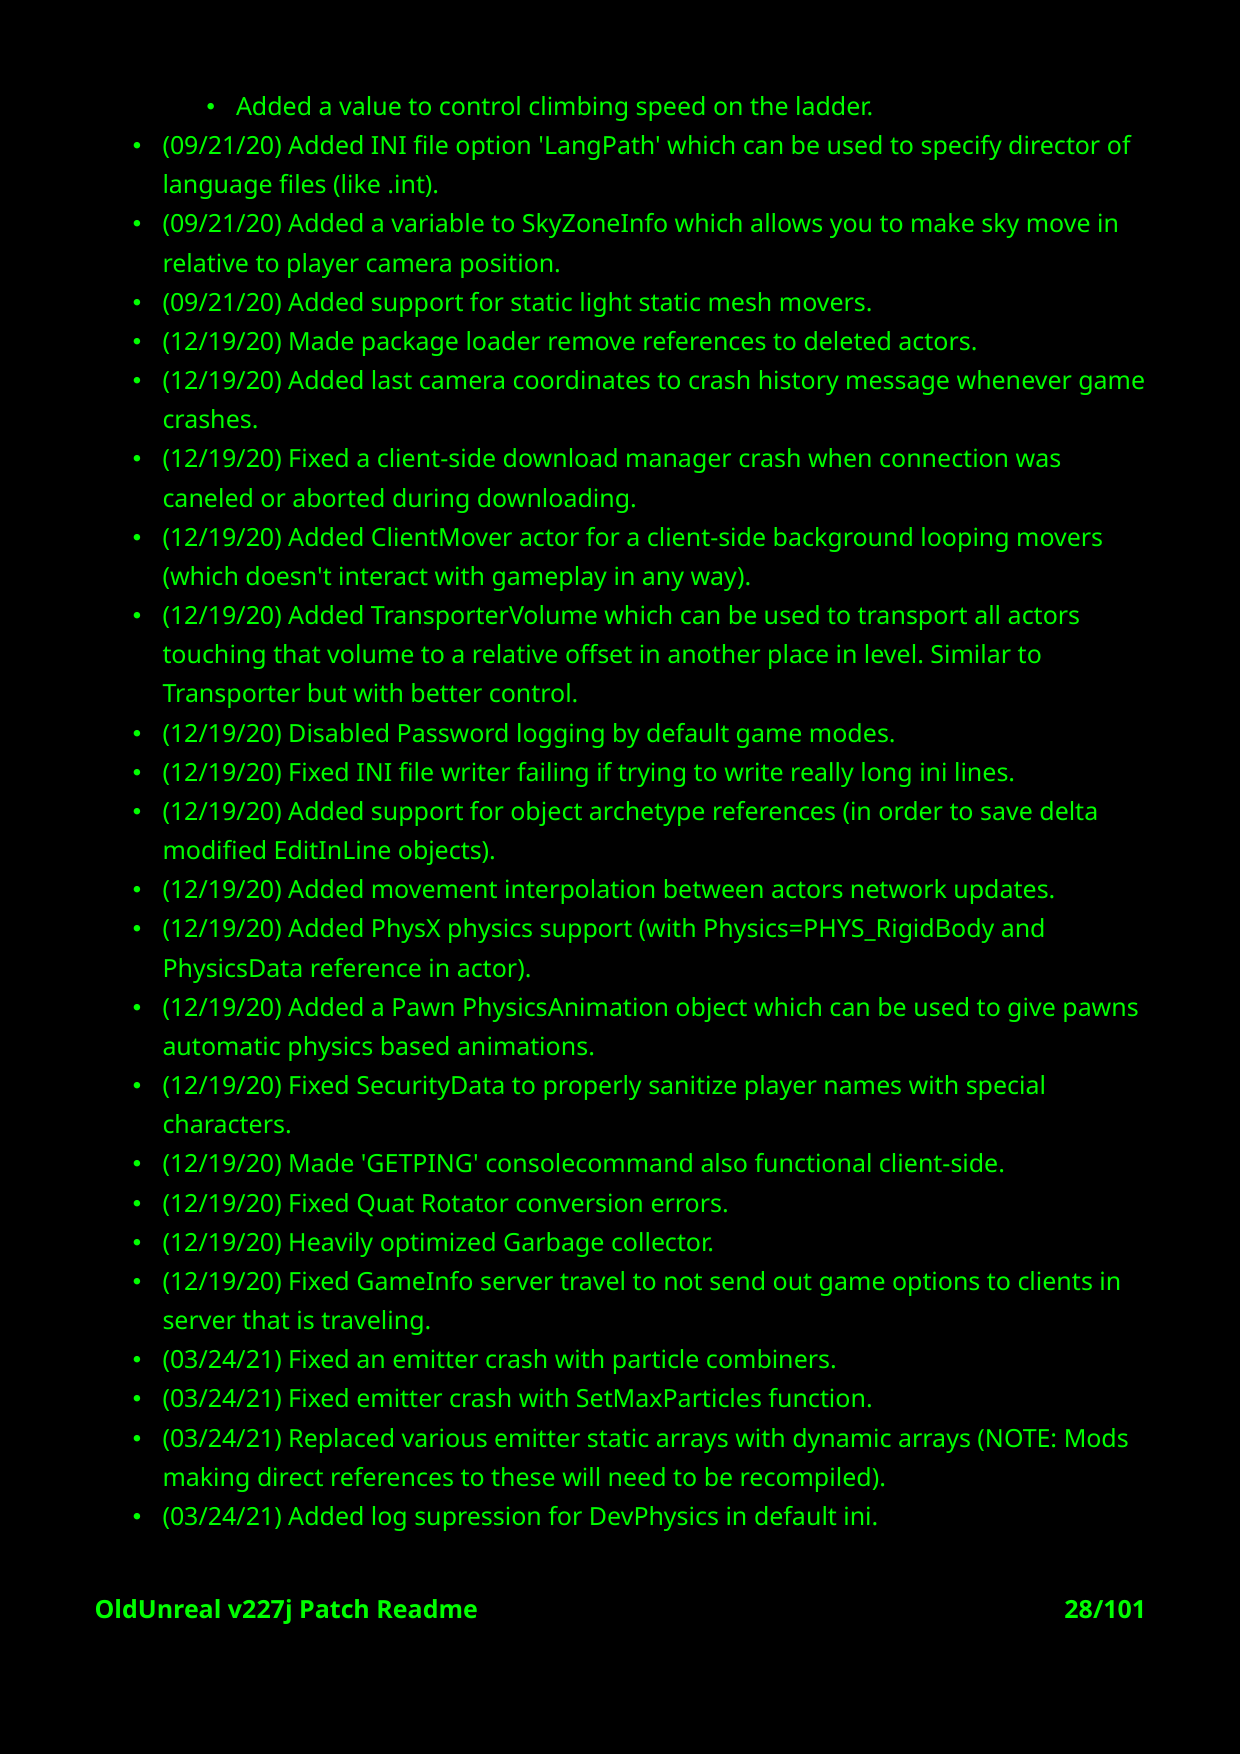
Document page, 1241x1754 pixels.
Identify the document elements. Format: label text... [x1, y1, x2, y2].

list (09/21/20) Added a variable to SkyZoneInfo which allows you to make sky move in relative to player camera position. [133, 206, 1152, 279]
list (03/24/21) Added log supression for DevPhysics in default ini. [133, 1498, 1152, 1533]
list (12/19/20) Made 'GETPING' consolecommand also functional client-side. [133, 1146, 1152, 1180]
list (12/19/20) Added last camera coordinates to crash history message whenever game crashes. [133, 363, 1152, 436]
list (03/24/21) Fixed an emitter crash with particle combiners. [133, 1342, 1152, 1376]
list (03/24/21) Replaced various emitter static arrays with dynamic arrays (NOTE: Mods making direct references to these will need to be recompiled). [133, 1420, 1152, 1493]
list (12/19/20) Fixed GameInfo server travel to not send out game options to clients in server that is traveling. [133, 1263, 1152, 1337]
list (12/19/20) Added support for object archetype references (in order to save delta modified EditInLine objects). [133, 793, 1152, 867]
list (12/19/20) Added ClientMover actor for a client-side background looping movers (which doesn't interact with gameplay in any way). [133, 519, 1152, 593]
list (12/19/20) Disabled Password logging by default game modes. [133, 715, 1152, 749]
list (12/19/20) Fixed a client-side download manager crash when connection was caneled or aborted during downloading. [133, 441, 1152, 514]
list (12/19/20) Added movement interpolation between actors network updates. [133, 872, 1152, 906]
list (12/19/20) Heavily optimized Garbage collector. [133, 1224, 1152, 1258]
list (03/24/21) Fixed emitter crash with SetMaxParticles function. [133, 1381, 1152, 1415]
list (12/19/20) Fixed INI file writer failing if trying to write really long ini lines. [133, 754, 1152, 788]
list (12/19/20) Made package loader remove references to deleted actors. [133, 323, 1152, 358]
list (12/19/20) Fixed Quat Rotator conversion errors. [133, 1185, 1152, 1219]
list (12/19/20) Added TransporterVolume which can be used to transport all actors touching that volume to a relative offset in another place in level. Similar to Transporter but with better control. [133, 598, 1152, 710]
list (09/21/20) Added support for static light static mesh movers. [133, 284, 1152, 318]
list (12/19/20) Fixed SecurityData to properly sanitize player names with special characters. [133, 1068, 1152, 1141]
list Added a value to control climbing speed on the ladder. [206, 88, 1152, 123]
list (09/21/20) Added INI file option 'LangPath' which can be used to specify director of language files (like .int). [133, 128, 1152, 201]
list (12/19/20) Added a Pawn PhysicsAnimation object which can be used to give pawns automatic physics based animations. [133, 989, 1152, 1063]
list (12/19/20) Added PhysX physics support (with Physics=PHYS_RigidBody and PhysicsData reference in actor). [133, 911, 1152, 984]
